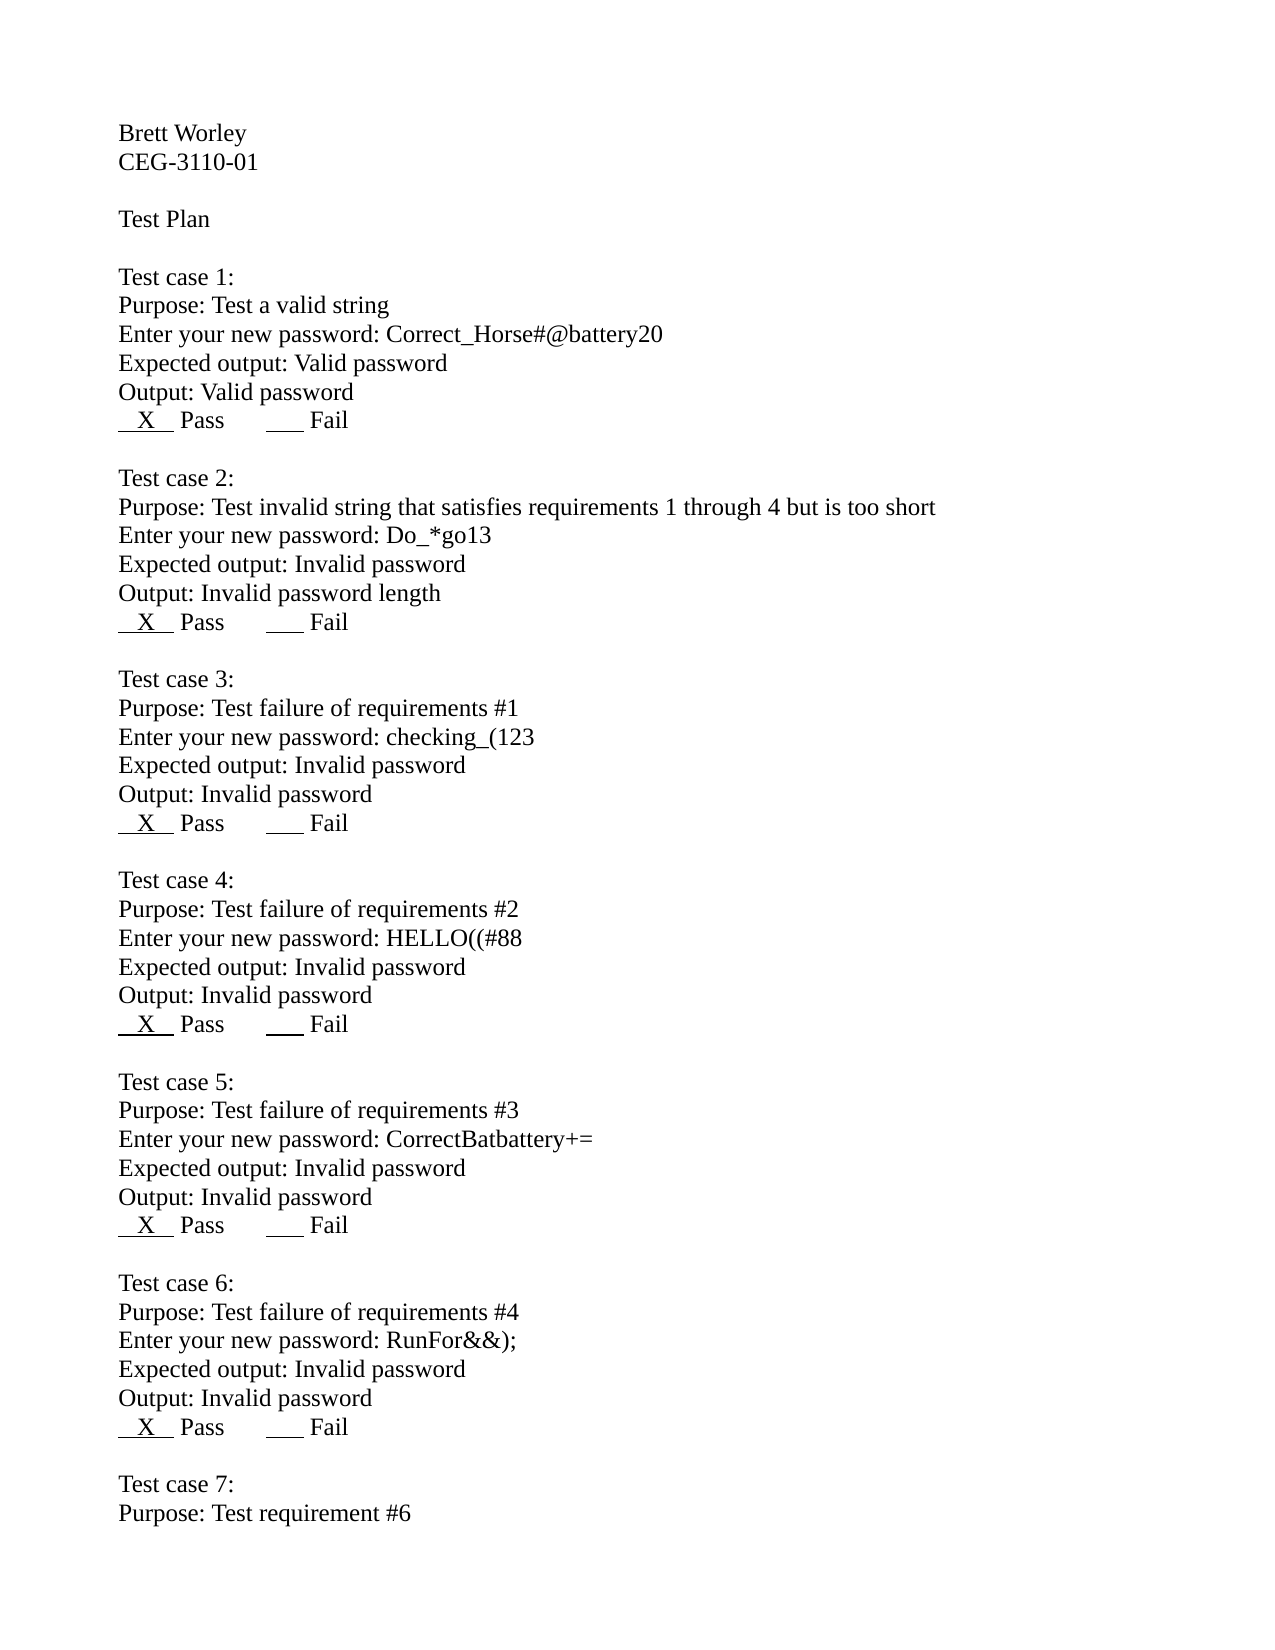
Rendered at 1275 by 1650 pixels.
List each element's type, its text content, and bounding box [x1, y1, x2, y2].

text Purpose: Test invalid string that satisfies requirements 1 through 4 but is too short [118, 492, 1157, 521]
text Enter your new password: checking_(123 [118, 722, 1157, 751]
text Output: Invalid password [118, 981, 1157, 1009]
text X Pass Fail [118, 1412, 1157, 1441]
text Expected output: Valid password [118, 348, 1157, 377]
text Output: Invalid password [118, 779, 1157, 808]
text CEG-3110-01 [118, 147, 1157, 176]
text Purpose: Test a valid string [118, 291, 1157, 319]
text Expected output: Invalid password [118, 549, 1157, 578]
text Enter your new password: Correct_Horse#@battery20 [118, 319, 1157, 348]
text Brett Worley [118, 118, 1157, 147]
text Test case 6: [118, 1268, 1157, 1297]
text Purpose: Test requirement #6 [118, 1498, 1157, 1527]
text Test Plan [118, 204, 1157, 233]
text Enter your new password: CorrectBatbattery+= [118, 1124, 1157, 1153]
text Test case 5: [118, 1067, 1157, 1096]
text Enter your new password: HELLO((#88 [118, 923, 1157, 952]
text Output: Invalid password [118, 1383, 1157, 1412]
text X Pass Fail [118, 808, 1157, 837]
text Test case 2: [118, 463, 1157, 492]
text X Pass Fail [118, 1211, 1157, 1239]
text Purpose: Test failure of requirements #3 [118, 1096, 1157, 1124]
text Output: Invalid password [118, 1182, 1157, 1211]
text Test case 7: [118, 1469, 1157, 1498]
text X Pass Fail [118, 406, 1157, 434]
text Purpose: Test failure of requirements #1 [118, 693, 1157, 722]
text Test case 1: [118, 262, 1157, 291]
text Expected output: Invalid password [118, 1153, 1157, 1182]
text Purpose: Test failure of requirements #4 [118, 1297, 1157, 1326]
text Enter your new password: RunFor&&); [118, 1326, 1157, 1354]
text Test case 3: [118, 664, 1157, 693]
text Output: Invalid password length [118, 578, 1157, 607]
text Test case 4: [118, 866, 1157, 894]
text X Pass Fail [118, 607, 1157, 636]
text Expected output: Invalid password [118, 1354, 1157, 1383]
text Enter your new password: Do_*go13 [118, 521, 1157, 549]
text Purpose: Test failure of requirements #2 [118, 894, 1157, 923]
text X Pass Fail [118, 1009, 1157, 1038]
text Expected output: Invalid password [118, 952, 1157, 981]
text Expected output: Invalid password [118, 751, 1157, 779]
text Output: Valid password [118, 377, 1157, 406]
